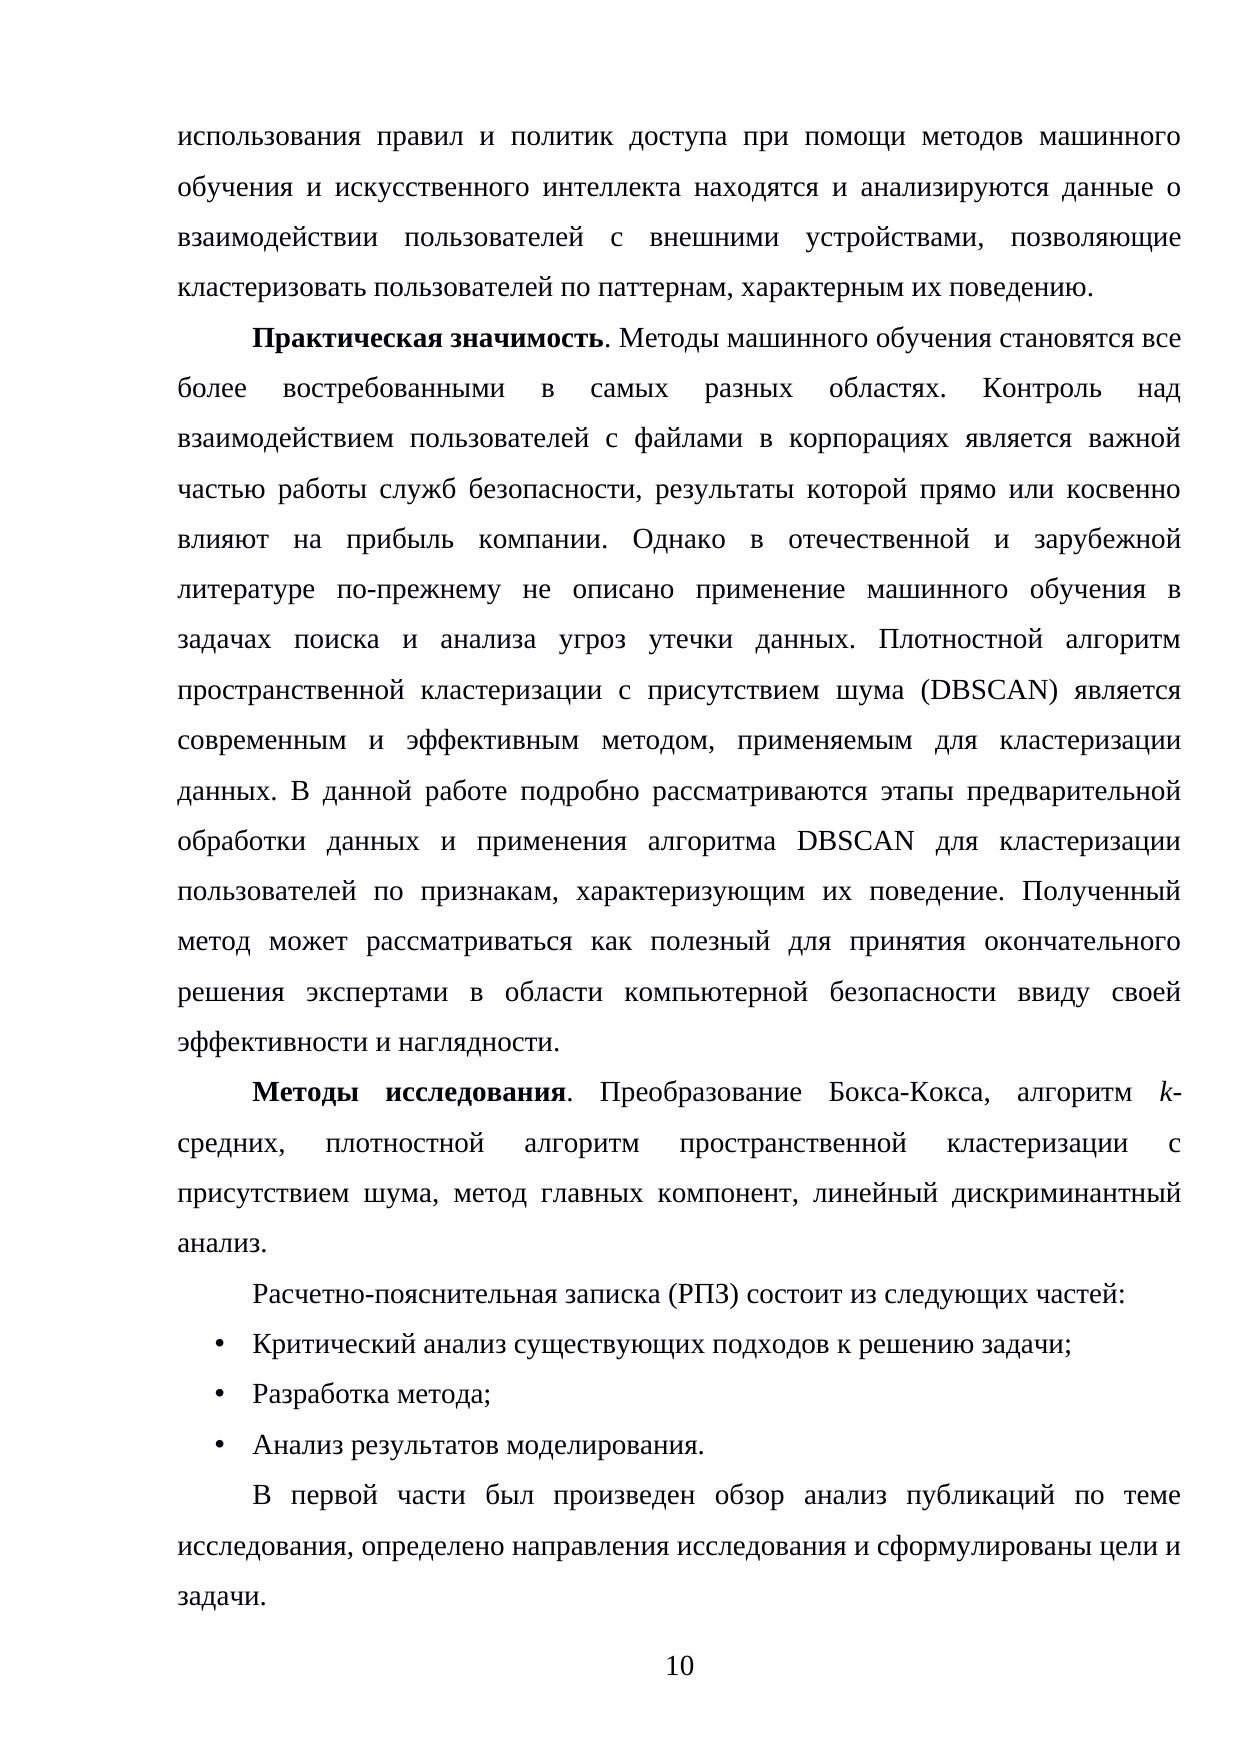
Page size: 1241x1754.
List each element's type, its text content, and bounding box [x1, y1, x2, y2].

text В первой части был произведен обзор анализ публикаций по теме исследования, определено направления исследования и сформулированы цели и задачи. [177, 1477, 1182, 1611]
text Методы исследования. Преобразование Бокса-Кокса, алгоритм k-средних, плотностной алгоритм пространственной кластеризации с присутствием шума, метод главных компонент, линейный дискриминантный анализ. [177, 1074, 1182, 1259]
list Критический анализ существующих подходов к решению задачи; [214, 1326, 1182, 1360]
list Анализ результатов моделирования. [214, 1427, 1182, 1461]
text Практическая значимость. Методы машинного обучения становятся все более востребованными в самых разных областях. Контроль над взаимодействием пользователей с файлами в корпорациях является важной частью работы служб безопасности, результаты которой прямо или косвенно влияют на прибыль компании. Однако в отечественной и зарубежной литературе по-прежнему не описано применение машинного обучения в задачах поиска и анализа угроз утечки данных. Плотностной алгоритм пространственной кластеризации с присутствием шума (DBSCAN) является современным и эффективным методом, применяемым для кластеризации данных. В данной работе подробно рассматриваются этапы предварительной обработки данных и применения алгоритма DBSCAN для кластеризации пользователей по признакам, характеризующим их поведение. Полученный метод может рассматриваться как полезный для принятия окончательного решения экспертами в области компьютерной безопасности ввиду своей эффективности и наглядности. [177, 320, 1182, 1058]
text использования правил и политик доступа при помощи методов машинного обучения и искусственного интеллекта находятся и анализируются данные о взаимодействии пользователей с внешними устройствами, позволяющие кластеризовать пользователей по паттернам, характерным их поведению. [177, 118, 1182, 303]
text Расчетно-пояснительная записка (РПЗ) состоит из следующих частей: [177, 1276, 1182, 1309]
list Разработка метода; [214, 1376, 1182, 1410]
